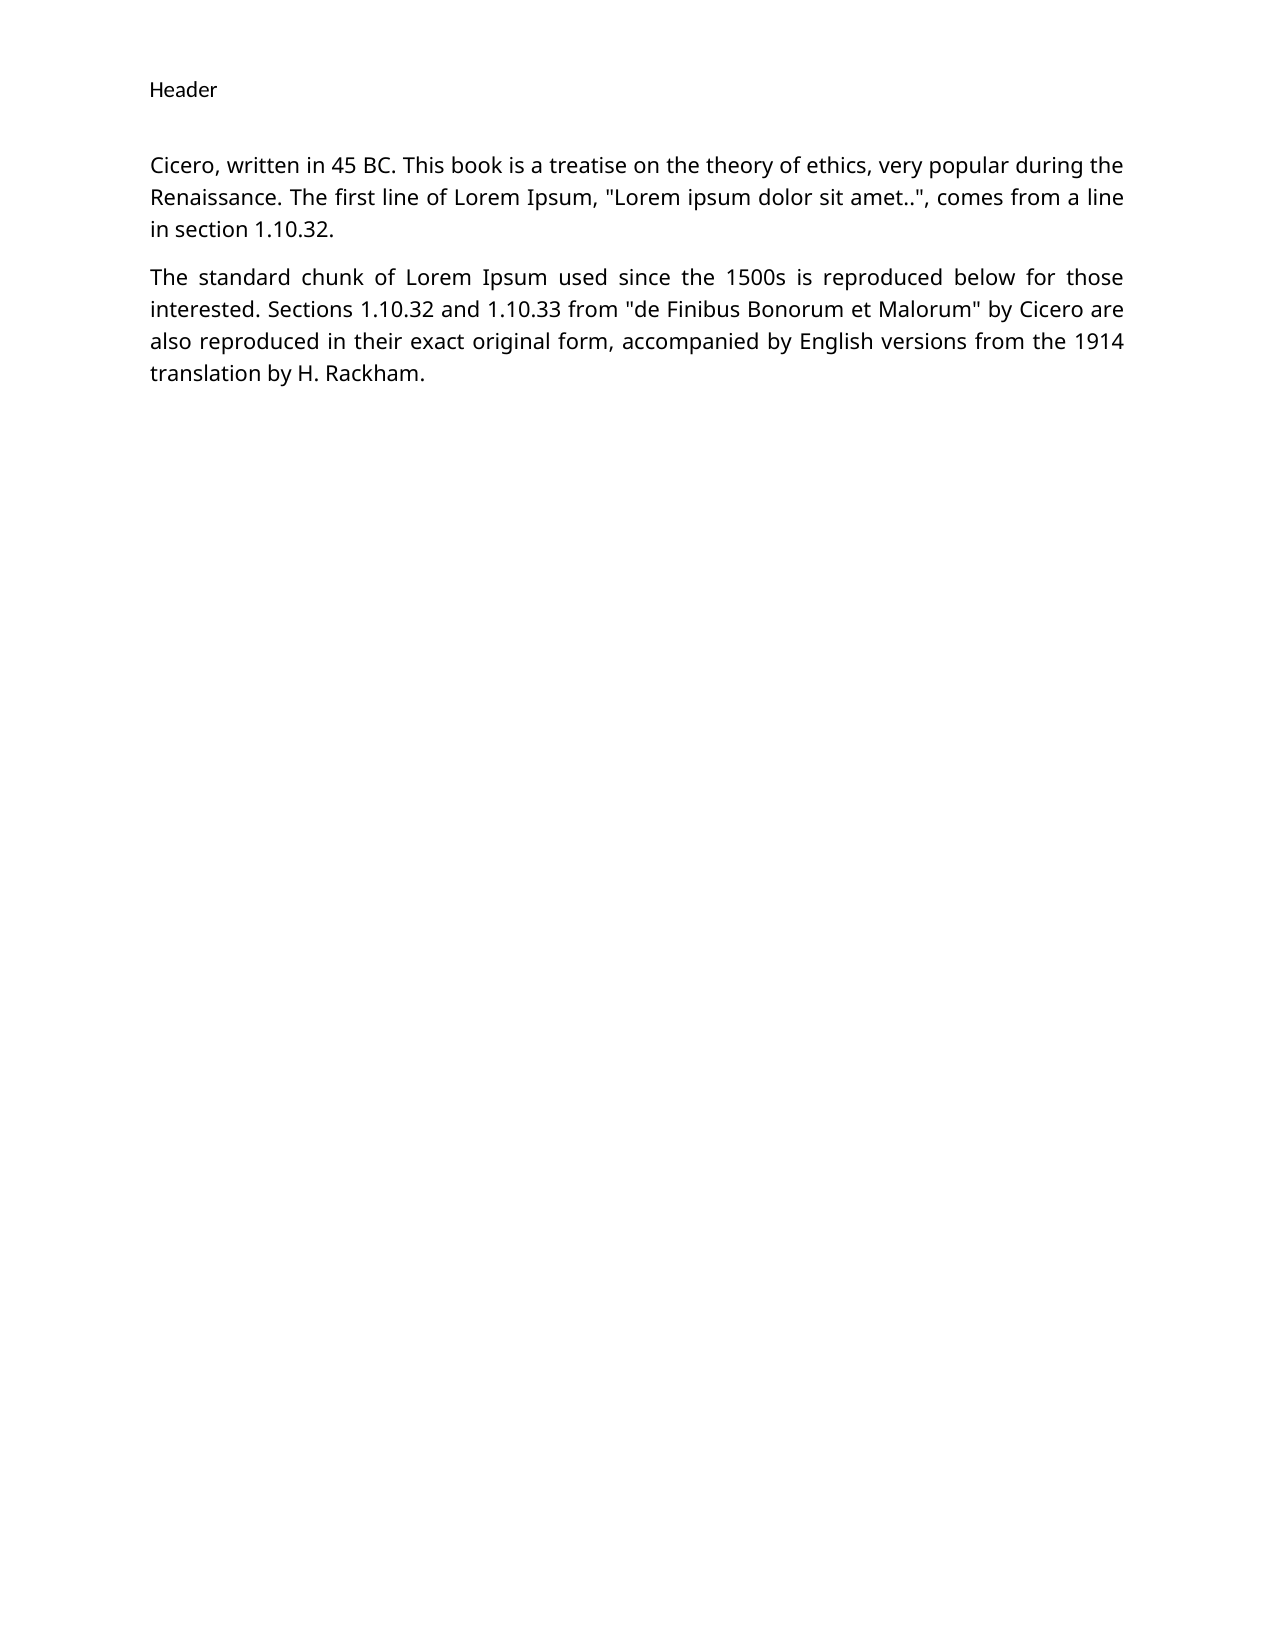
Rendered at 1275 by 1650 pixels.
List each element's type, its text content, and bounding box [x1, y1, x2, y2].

text Cicero, written in 45 BC. This book is a treatise on the theory of ethics, very popular during the Renaissance. The first line of Lorem Ipsum, "Lorem ipsum dolor sit amet..", comes from a line in section 1.10.32. [150, 150, 1125, 243]
text The standard chunk of Lorem Ipsum used since the 1500s is reproduced below for those interested. Sections 1.10.32 and 1.10.33 from "de Finibus Bonorum et Malorum" by Cicero are also reproduced in their exact original form, accompanied by English versions from the 1914 translation by H. Rackham. [150, 262, 1125, 388]
